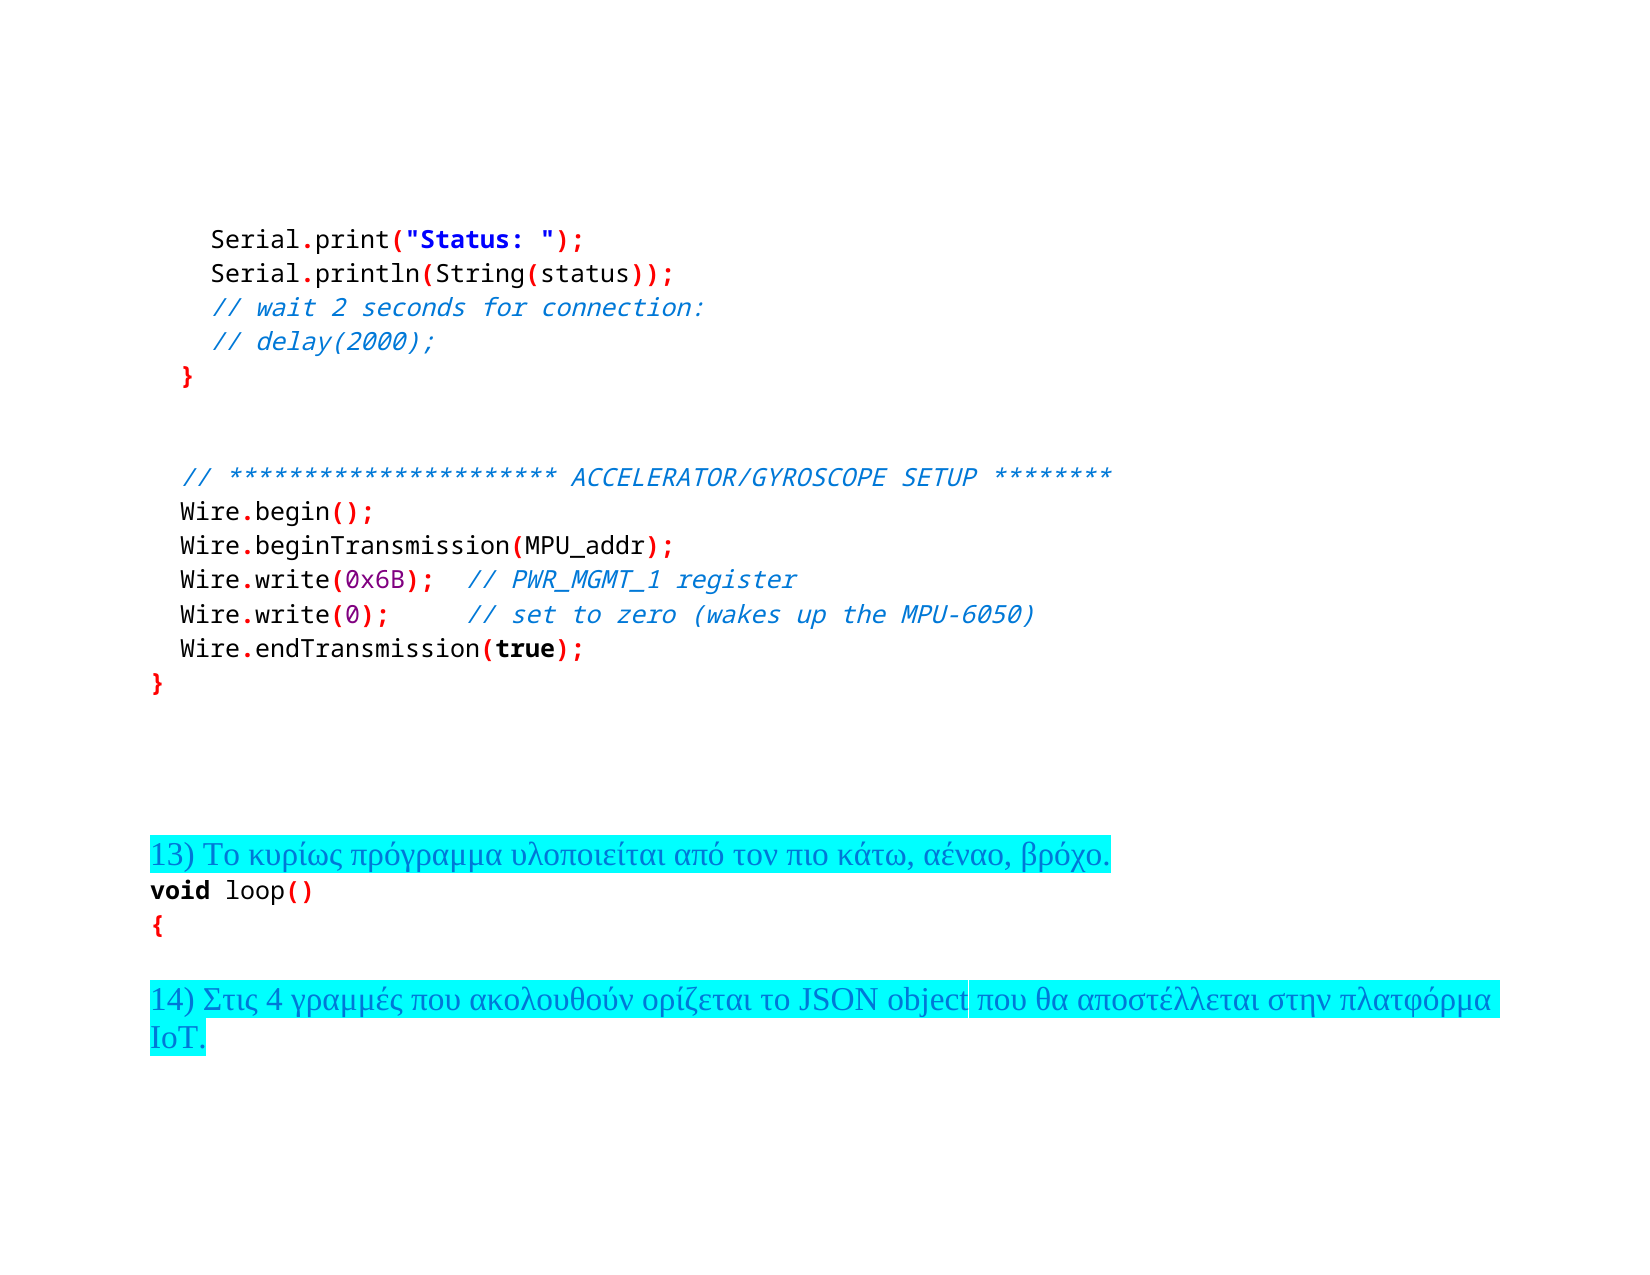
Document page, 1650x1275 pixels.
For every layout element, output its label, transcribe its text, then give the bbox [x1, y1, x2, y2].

text Wire.write(0x6B); // PWR_MGMT_1 register [150, 562, 1500, 596]
text 14) Στις 4 γραμμές που ακολουθούν ορίζεται το JSON object που θα αποστέλλεται στην πλατφόρμα IoT. [150, 979, 1500, 1056]
text Wire.endTransmission(true); [150, 630, 1500, 664]
text // delay(2000); [150, 324, 1500, 358]
text // ********************** ACCELERATOR/GYROSCOPE SETUP ******** [150, 460, 1500, 494]
text 13) Το κυρίως πρόγραμμα υλοποιείται από τον πιο κάτω, αέναο, βρόχο. [150, 835, 1500, 873]
text Serial.print("Status: "); [150, 222, 1500, 256]
text Wire.begin(); [150, 494, 1500, 528]
text // wait 2 seconds for connection: [150, 290, 1500, 324]
text Serial.println(String(status)); [150, 256, 1500, 290]
text } [150, 358, 1500, 392]
text { [150, 907, 1500, 941]
text Wire.beginTransmission(MPU_addr); [150, 528, 1500, 562]
text void loop() [150, 873, 1500, 907]
text Wire.write(0); // set to zero (wakes up the MPU-6050) [150, 596, 1500, 630]
text } [150, 664, 1500, 698]
